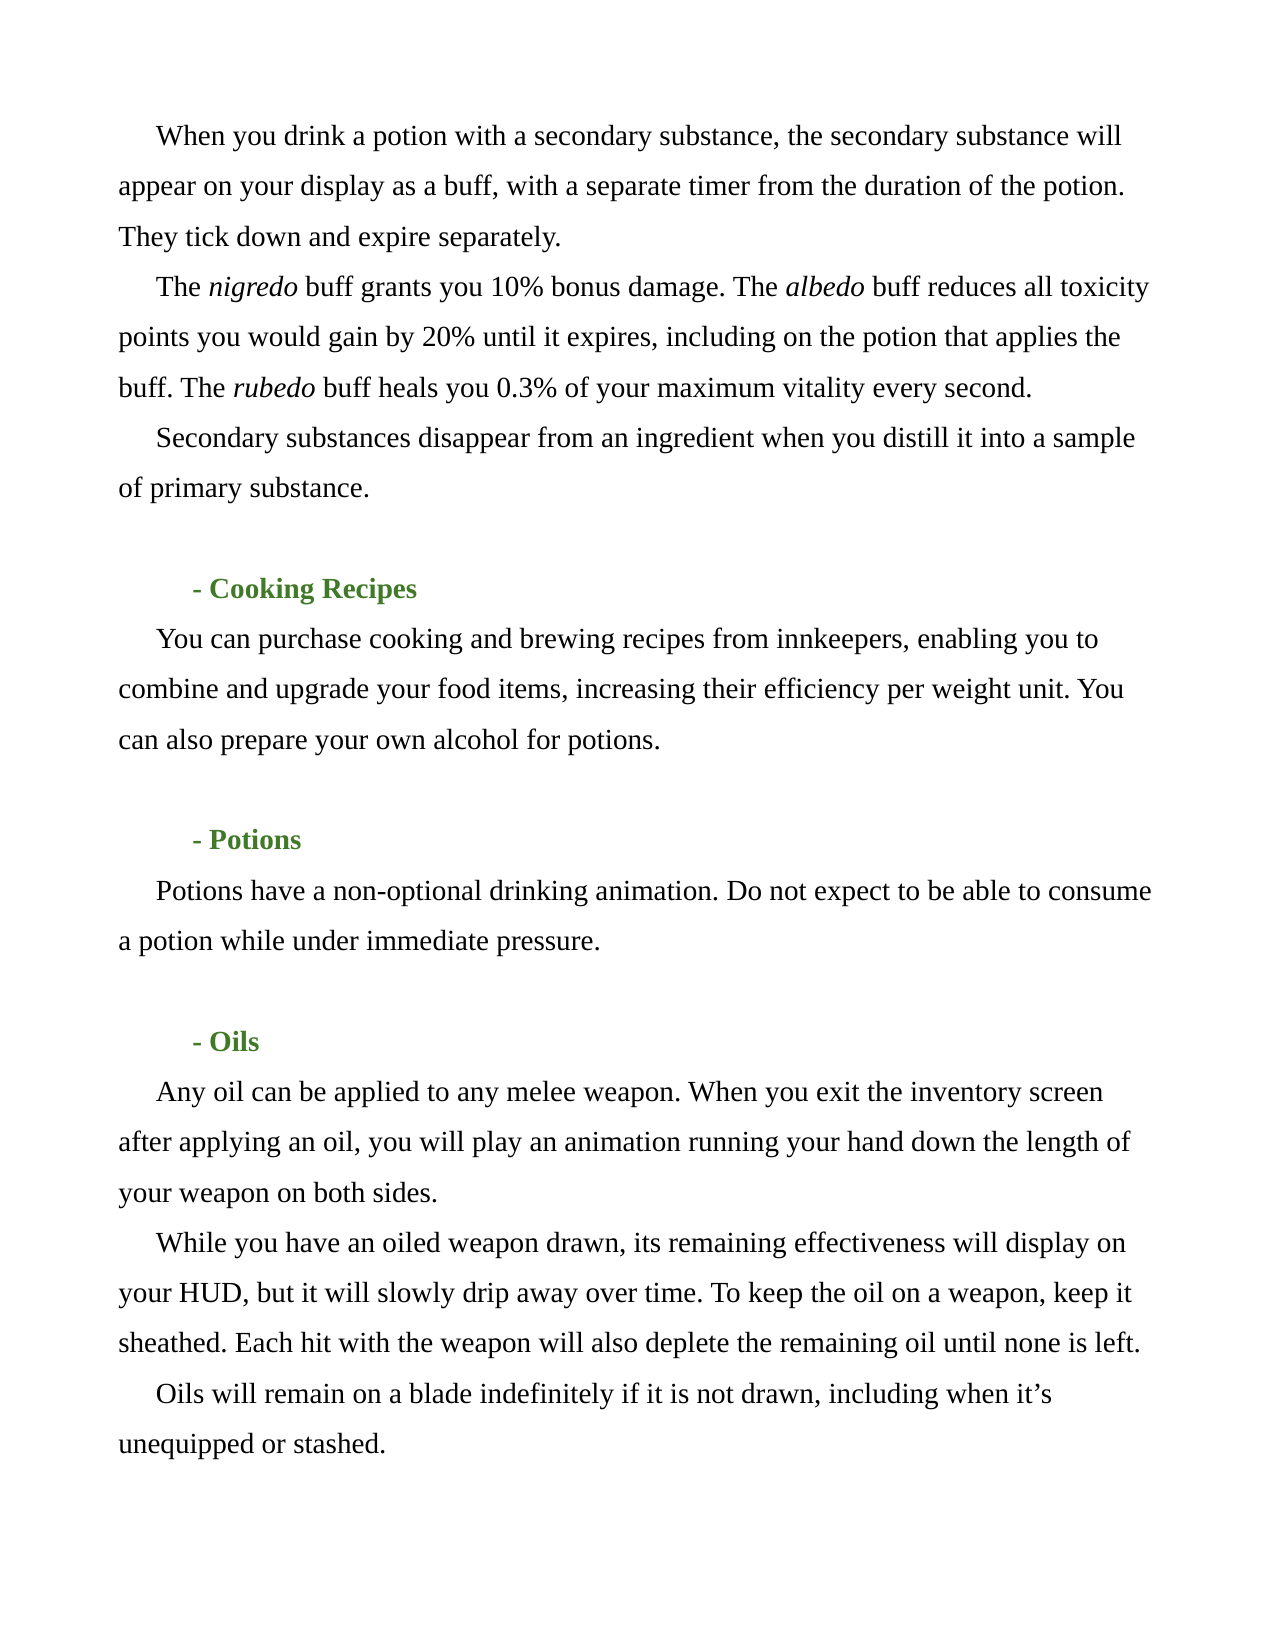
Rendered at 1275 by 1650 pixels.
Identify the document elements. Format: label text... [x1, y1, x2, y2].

text Oils will remain on a blade indefinitely if it is not drawn, including when it’s unequipped or stashed. [118, 1376, 1157, 1460]
text Secondary substances disappear from an ingredient when you distill it into a sample of primary substance. [118, 420, 1157, 504]
text You can purchase cooking and brewing recipes from innkeepers, enabling you to combine and upgrade your food items, increasing their efficiency per weight unit. You can also prepare your own alcohol for potions. [118, 621, 1157, 755]
text - Potions [118, 822, 1157, 856]
text While you have an oiled weapon drawn, its remaining effectiveness will display on your HUD, but it will slowly drip away over time. To keep the oil on a weapon, keep it sheathed. Each hit with the weapon will also deplete the remaining oil until none is left. [118, 1225, 1157, 1359]
text - Oils [118, 1024, 1157, 1057]
text Potions have a non-optional drinking animation. Do not expect to be able to consume a potion while under immediate pressure. [118, 873, 1157, 957]
text When you drink a potion with a secondary substance, the secondary substance will appear on your display as a buff, with a separate timer from the duration of the potion. They tick down and expire separately. [118, 118, 1157, 252]
text Any oil can be applied to any melee weapon. When you exit the inventory screen after applying an oil, you will play an animation running your hand down the length of your weapon on both sides. [118, 1074, 1157, 1208]
text - Cooking Recipes [118, 571, 1157, 604]
text The nigredo buff grants you 10% bonus damage. The albedo buff reduces all toxicity points you would gain by 20% until it expires, including on the potion that applies the buff. The rubedo buff heals you 0.3% of your maximum vitality every second. [118, 269, 1157, 403]
